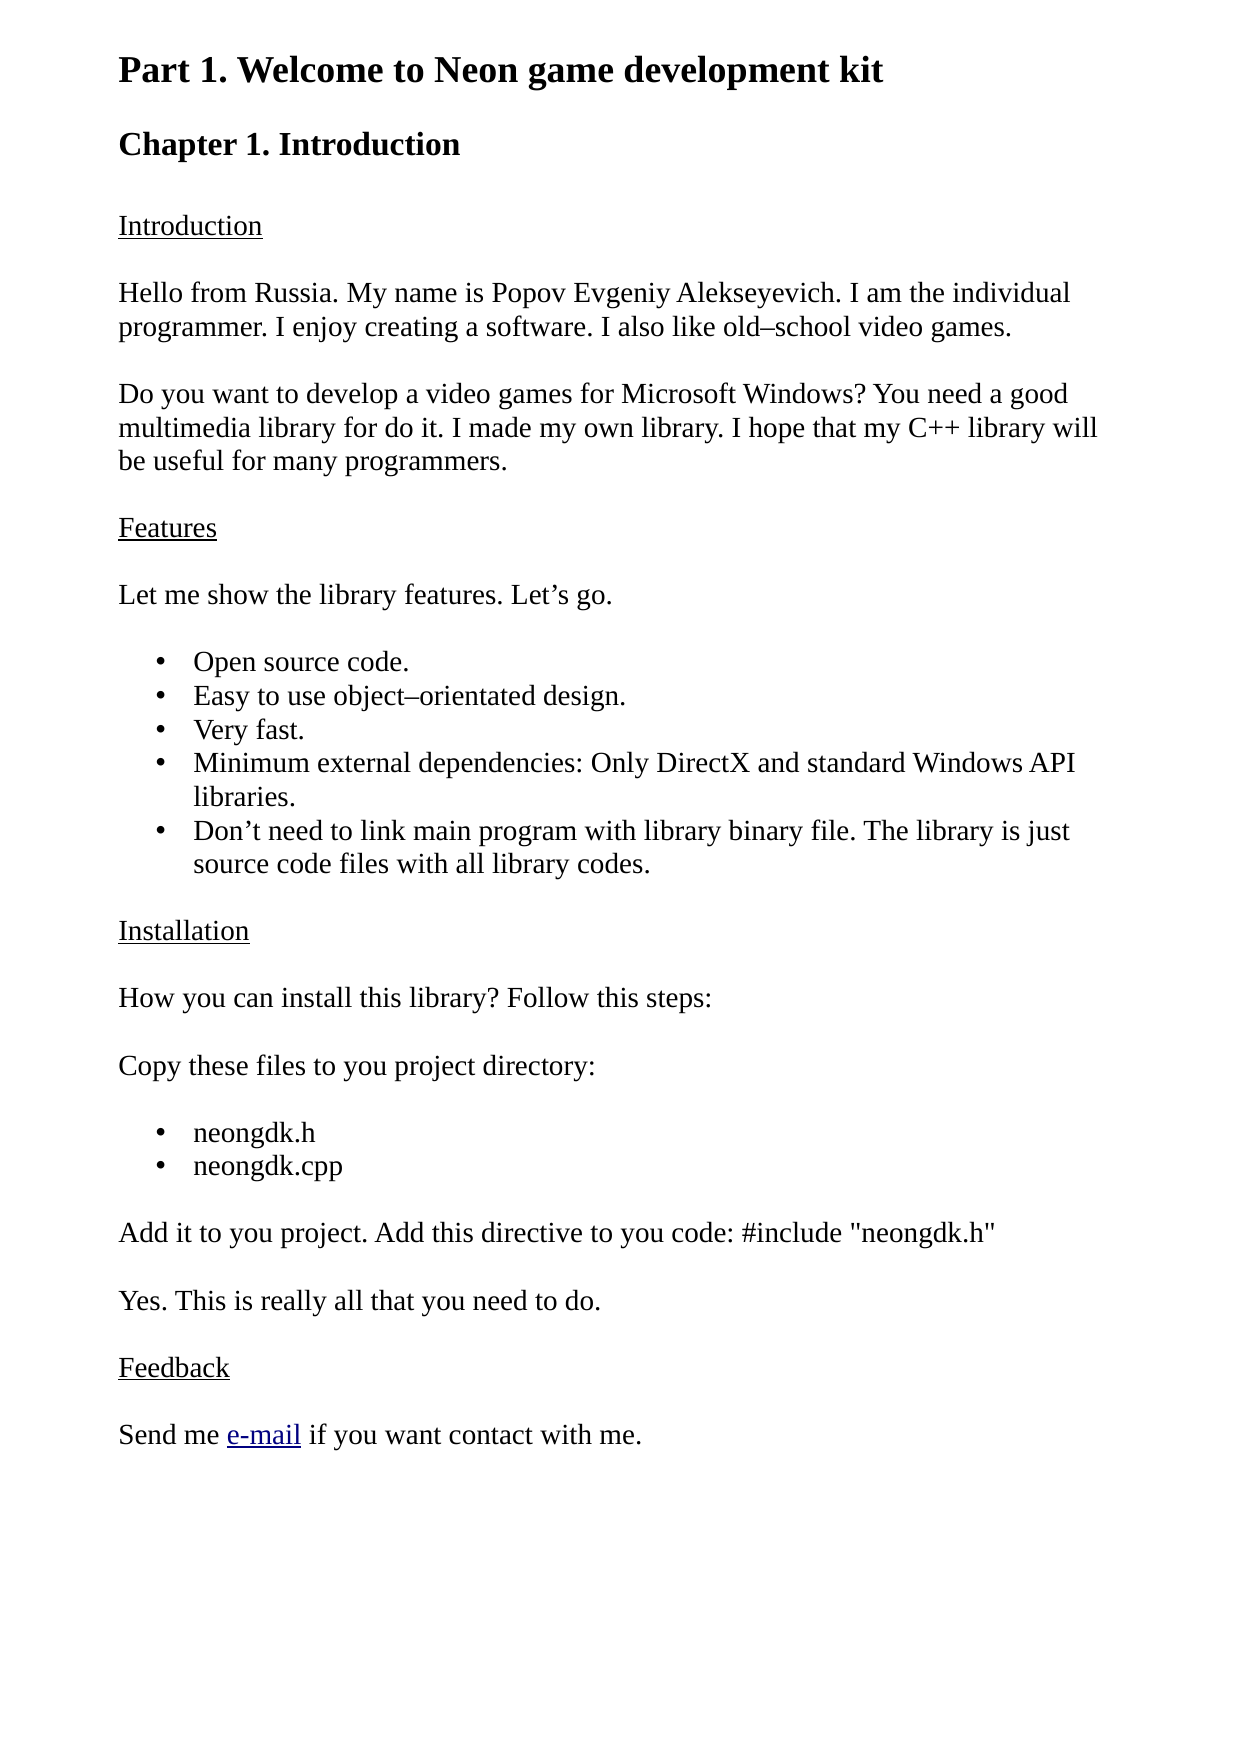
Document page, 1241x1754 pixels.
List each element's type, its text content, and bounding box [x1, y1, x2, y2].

list Minimum external dependencies: Only DirectX and standard Windows API libraries. [156, 746, 1122, 813]
list Easy to use object–orientated design. [156, 678, 1122, 712]
text Copy these files to you project directory: [118, 1048, 1122, 1081]
text Feedback [118, 1350, 1122, 1383]
text How you can install this library? Follow this steps: [118, 981, 1122, 1014]
text Features [118, 510, 1122, 544]
list Very fast. [156, 712, 1122, 746]
subtitle Chapter 1. Introduction [118, 124, 1122, 162]
list neongdk.cpp [156, 1148, 1122, 1182]
text Introduction [118, 208, 1122, 242]
text Yes. This is really all that you need to do. [118, 1283, 1122, 1316]
text Send me e-mail if you want contact with me. [118, 1417, 1122, 1450]
text Hello from Russia. My name is Popov Evgeniy Alekseyevich. I am the individual programmer. I enjoy creating a software. I also like old–school video games. [118, 276, 1122, 343]
text Add it to you project. Add this directive to you code: #include "neongdk.h" [118, 1216, 1122, 1249]
list Open source code. [156, 644, 1122, 678]
list Don’t need to link main program with library binary file. The library is just source code files with all library codes. [156, 813, 1122, 880]
list neongdk.h [156, 1115, 1122, 1148]
subtitle Part 1. Welcome to Neon game development kit [118, 47, 1122, 91]
text Let me show the library features. Let’s go. [118, 577, 1122, 611]
text Installation [118, 913, 1122, 947]
text Do you want to develop a video games for Microsoft Windows? You need a good multimedia library for do it. I made my own library. I hope that my C++ library will be useful for many programmers. [118, 376, 1122, 477]
